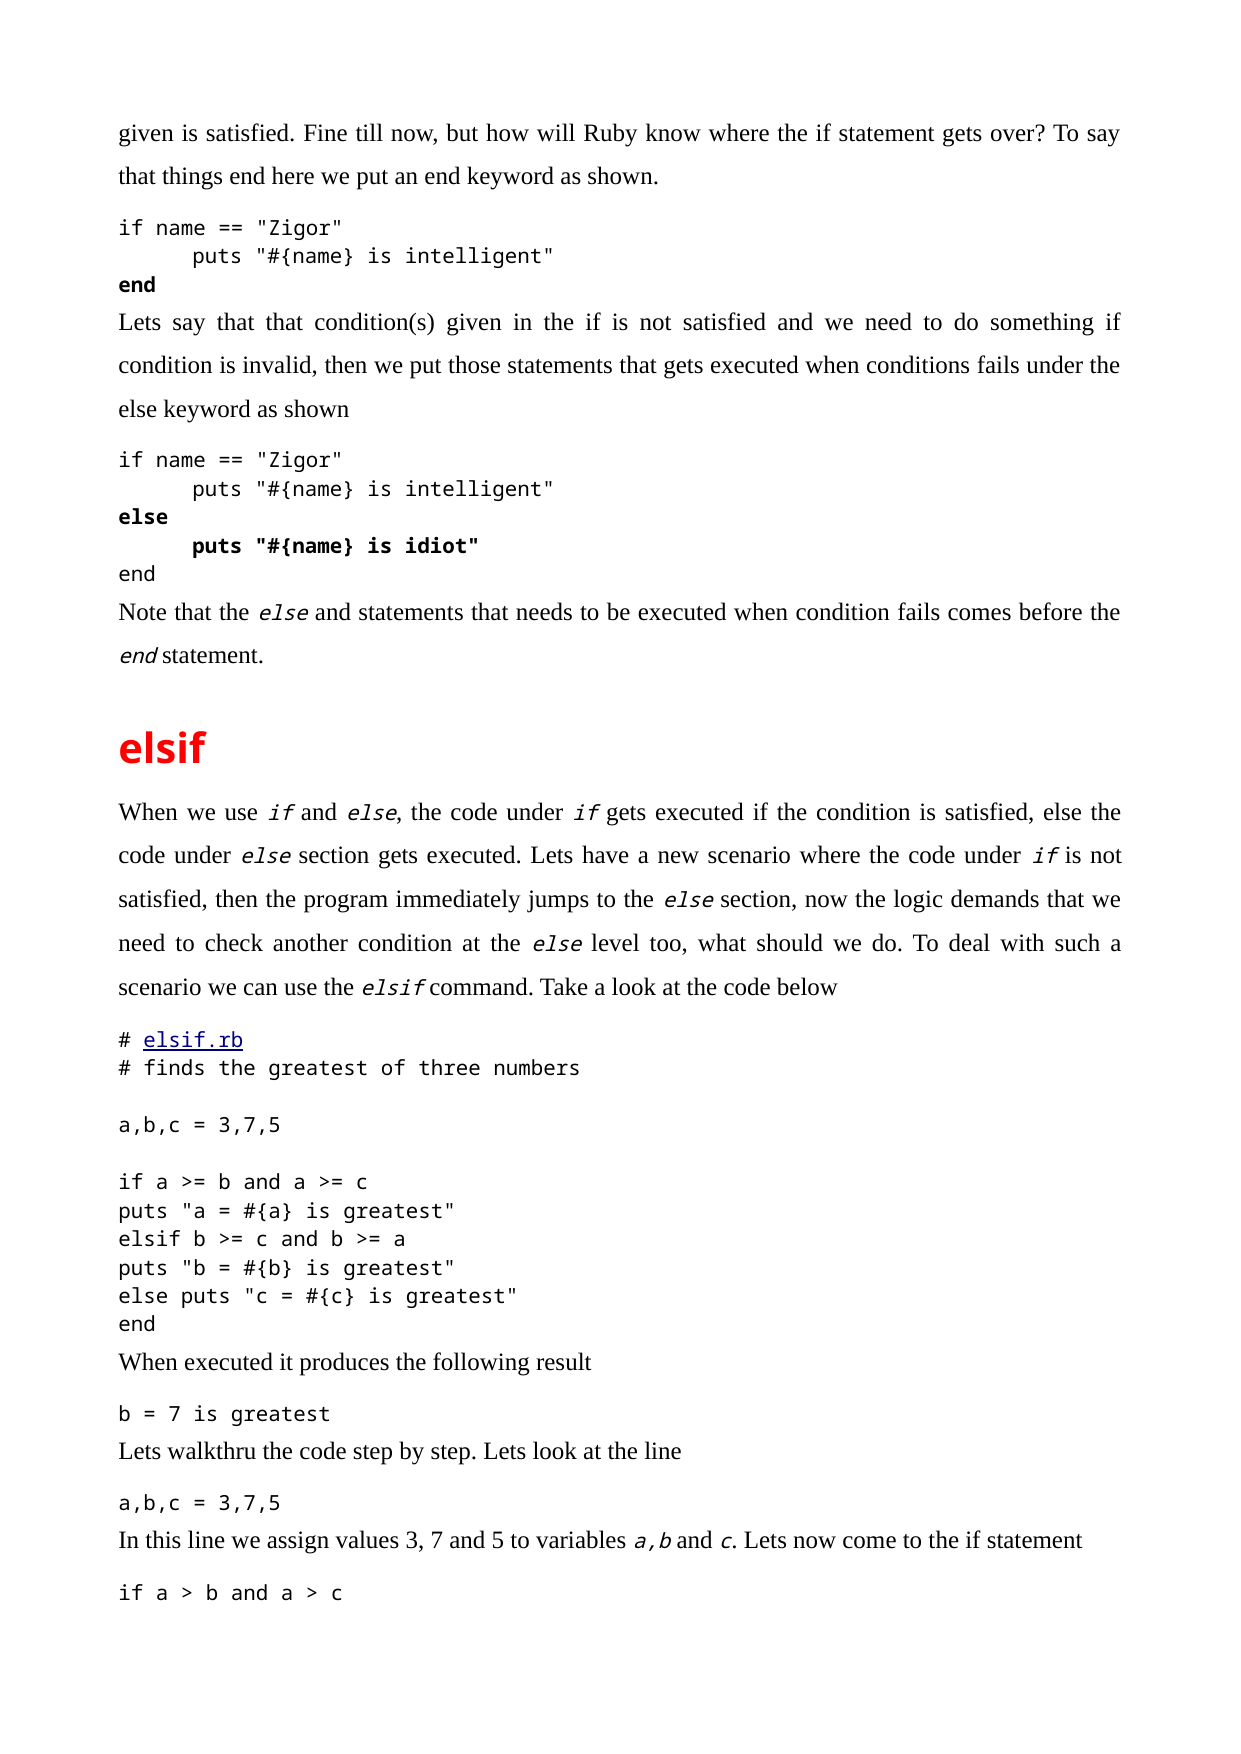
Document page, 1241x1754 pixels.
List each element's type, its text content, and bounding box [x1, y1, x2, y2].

text end [118, 1309, 1122, 1338]
text Note that the else and statements that needs to be executed when condition fails comes before the end statement. [118, 597, 1122, 670]
text given is satisfied. Fine till now, but how will Ruby know where the if statement gets over? To say that things end here we put an end keyword as shown. [118, 118, 1122, 190]
text else puts "c = #{c} is greatest" [118, 1281, 1122, 1309]
text In this line we assign values 3, 7 and 5 to variables a,b and c. Lets now come to the if statement [118, 1525, 1122, 1555]
subtitle elsif [118, 718, 1122, 775]
text if name == "Zigor" [118, 446, 1122, 474]
text elsif b >= c and b >= a [118, 1224, 1122, 1253]
text # finds the greatest of three numbers [118, 1053, 1122, 1082]
text if a > b and a > c [118, 1578, 1122, 1607]
text a,b,c = 3,7,5 [118, 1488, 1122, 1516]
text puts "a = #{a} is greatest" [118, 1196, 1122, 1224]
text if name == "Zigor" [118, 213, 1122, 242]
text Lets say that that condition(s) given in the if is not satisfied and we need to do something if condition is invalid, then we put those statements that gets executed when conditions fails under the else keyword as shown [118, 307, 1122, 422]
text end [118, 270, 1122, 298]
text puts "b = #{b} is greatest" [118, 1253, 1122, 1281]
text end [118, 559, 1122, 588]
text Lets walkthru the code step by step. Lets look at the line [118, 1436, 1122, 1465]
text When we use if and else, the code under if gets executed if the condition is satisfied, else the code under else section gets executed. Lets have a new scenario where the code under if is not satisfied, then the program immediately jumps to the else section, now the logic demands that we need to check another condition at the else level too, what should we do. To deal with such a scenario we can use the elsif command. Take a look at the code below [118, 797, 1122, 1002]
text if a >= b and a >= c [118, 1167, 1122, 1196]
text puts "#{name} is intelligent" [118, 242, 1122, 270]
text else [118, 502, 1122, 531]
text puts "#{name} is idiot" [118, 531, 1122, 559]
text puts "#{name} is intelligent" [118, 474, 1122, 502]
text When executed it produces the following result [118, 1347, 1122, 1376]
text # elsif.rb [118, 1025, 1122, 1053]
text b = 7 is greatest [118, 1399, 1122, 1427]
text a,b,c = 3,7,5 [118, 1110, 1122, 1139]
